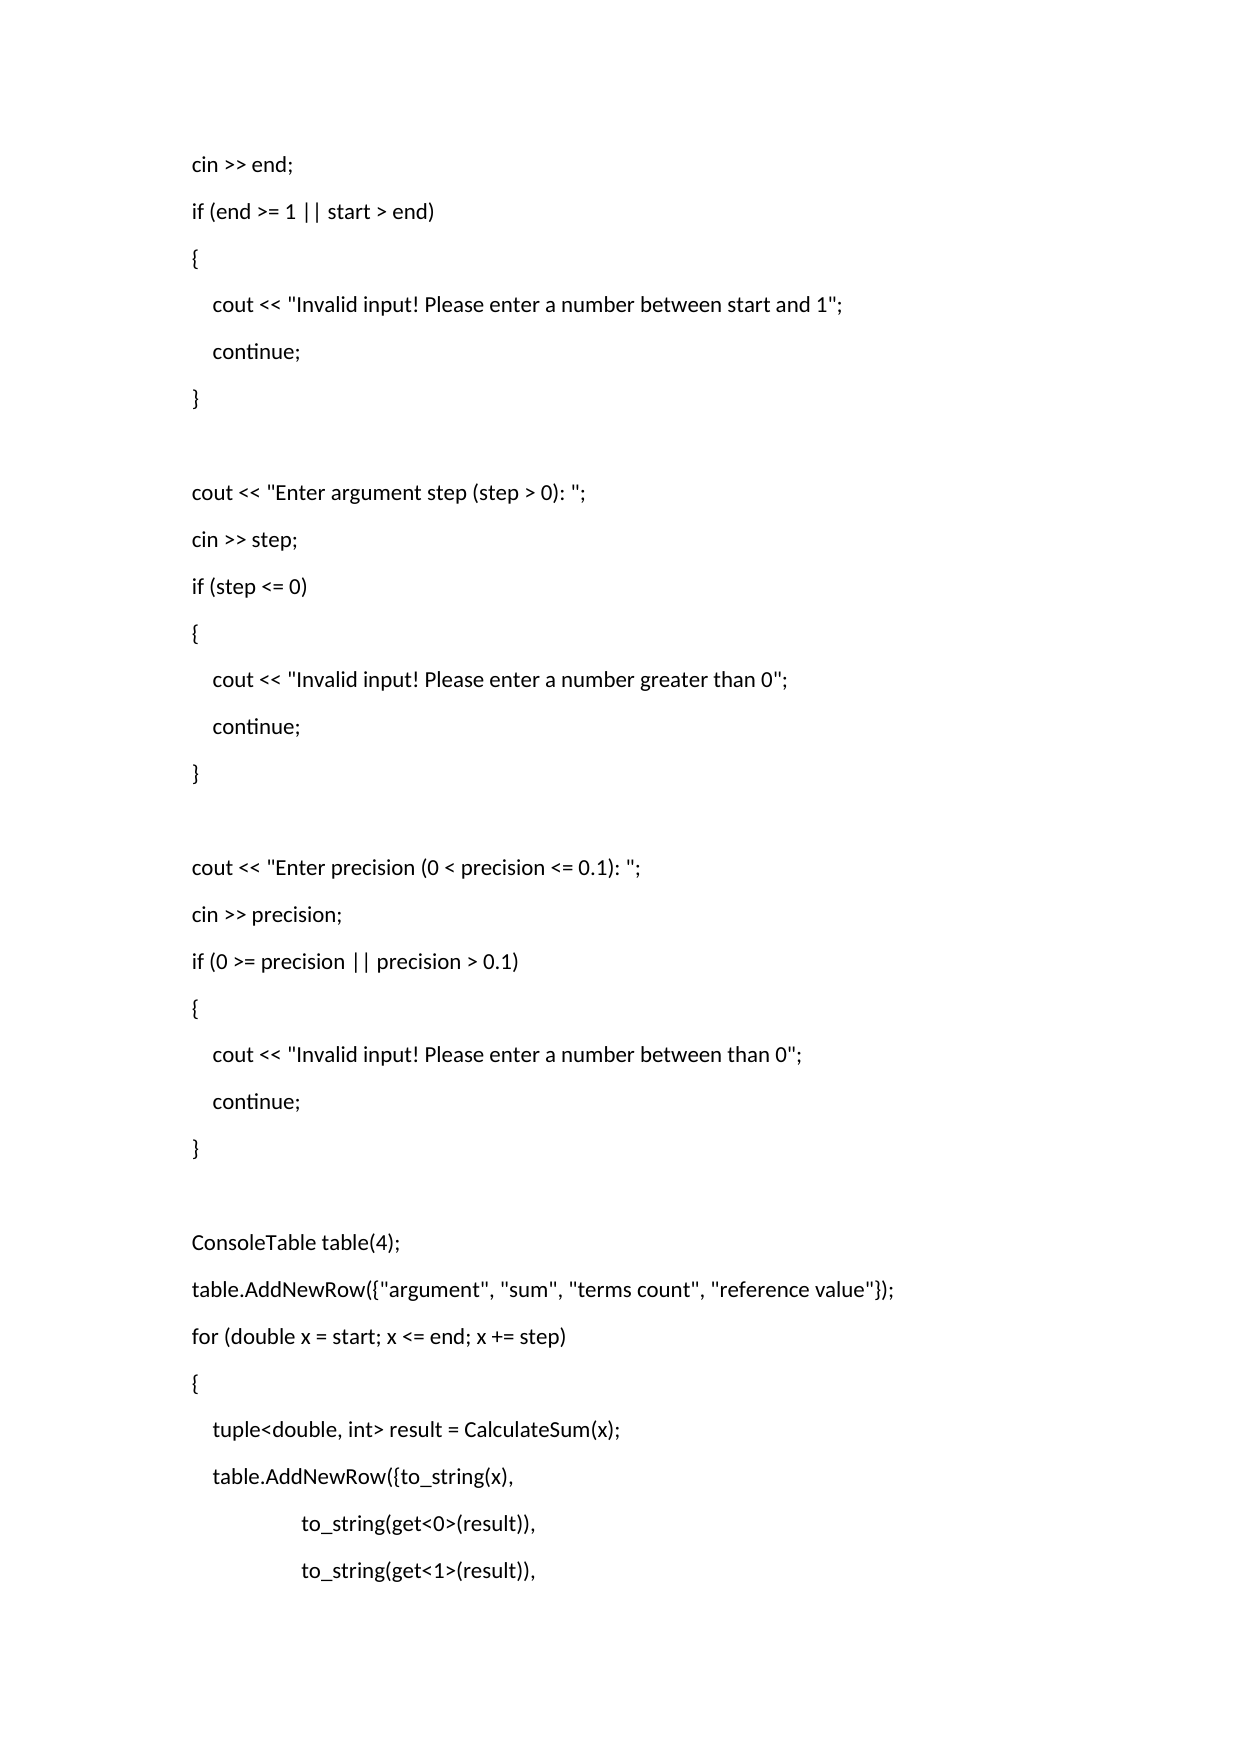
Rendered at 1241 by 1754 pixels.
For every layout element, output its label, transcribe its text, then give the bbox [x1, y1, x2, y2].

text } [150, 759, 1090, 787]
text for (double x = start; x <= end; x += step) [150, 1322, 1090, 1350]
text cout << "Invalid input! Please enter a number between start and 1"; [150, 291, 1090, 319]
text table.AddNewRow({to_string(x), [150, 1462, 1090, 1491]
text if (0 >= precision || precision > 0.1) [150, 947, 1090, 975]
text { [150, 994, 1090, 1022]
text } [150, 1134, 1090, 1162]
text continue; [150, 337, 1090, 366]
text tuple<double, int> result = CalculateSum(x); [150, 1416, 1090, 1444]
text ConsoleTable table(4); [150, 1228, 1090, 1256]
text table.AddNewRow({"argument", "sum", "terms count", "reference value"}); [150, 1275, 1090, 1303]
text cin >> precision; [150, 900, 1090, 928]
text continue; [150, 1087, 1090, 1116]
text continue; [150, 712, 1090, 741]
text cout << "Enter precision (0 < precision <= 0.1): "; [150, 853, 1090, 881]
text cout << "Invalid input! Please enter a number greater than 0"; [150, 666, 1090, 694]
text cout << "Enter argument step (step > 0): "; [150, 478, 1090, 506]
text to_string(get<1>(result)), [150, 1556, 1090, 1584]
text cin >> step; [150, 525, 1090, 553]
text { [150, 1369, 1090, 1397]
text } [150, 384, 1090, 412]
text if (end >= 1 || start > end) [150, 197, 1090, 225]
text if (step <= 0) [150, 572, 1090, 600]
text cout << "Invalid input! Please enter a number between than 0"; [150, 1041, 1090, 1069]
text { [150, 619, 1090, 647]
text { [150, 244, 1090, 272]
text to_string(get<0>(result)), [150, 1509, 1090, 1537]
text cin >> end; [150, 150, 1090, 178]
